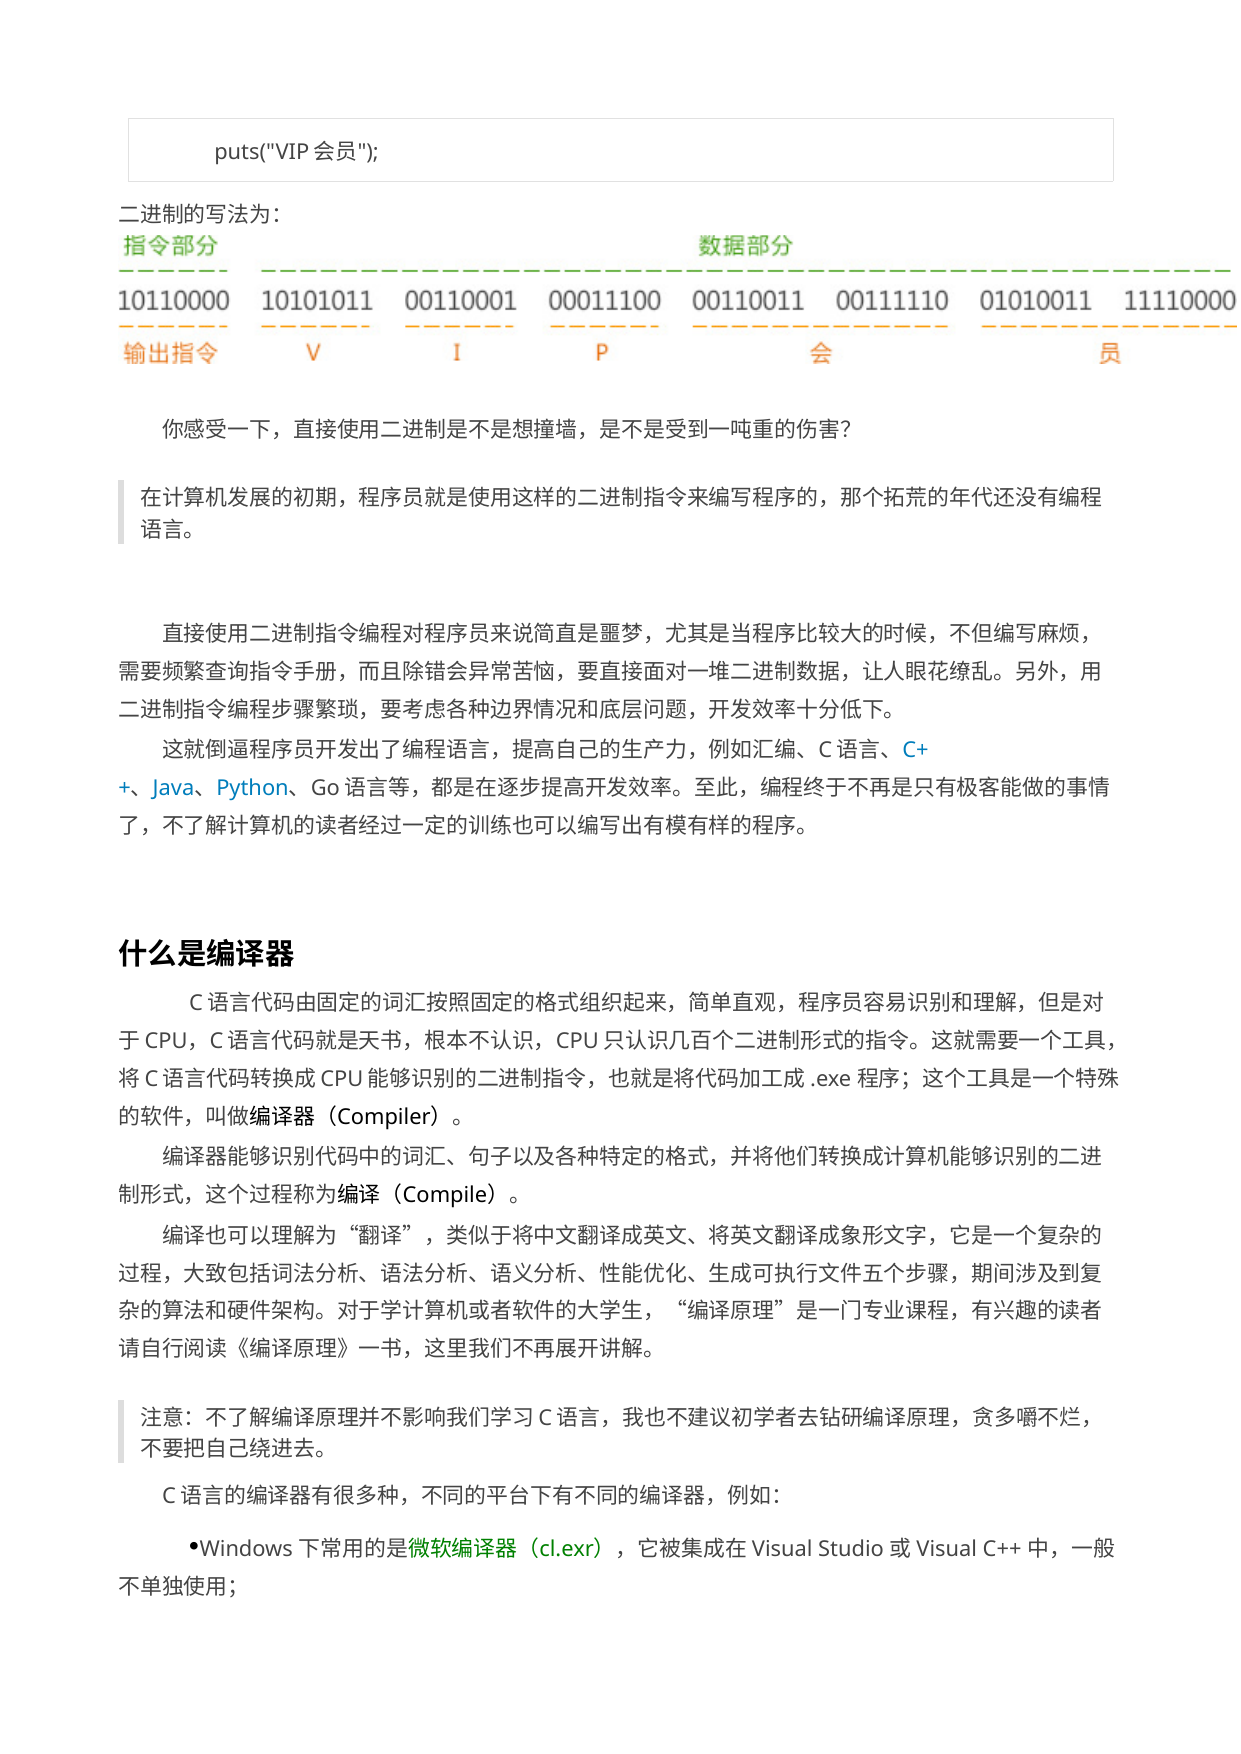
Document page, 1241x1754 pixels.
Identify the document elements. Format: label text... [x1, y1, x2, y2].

text 直接使用二进制指令编程对程序员来说简直是噩梦，尤其是当程序比较大的时候，不但编写麻烦，需要频繁查询指令手册，而且除错会异常苦恼，要直接面对一堆二进制数据，让人眼花缭乱。另外，用二进制指令编程步骤繁琐，要考虑各种边界情况和底层问题，开发效率十分低下。 这就倒逼程序员开发出了编程语言，提高自己的生产力，例如汇编、C语言、C++、Java、Python、Go语言等，都是在逐步提高开发效率。至此，编程终于不再是只有极客能做的事情了，不了解计算机的读者经过一定的训练也可以编写出有模有样的程序。 [118, 614, 1122, 840]
text 你感受一下，直接使用二进制是不是想撞墙，是不是受到一吨重的伤害？ [118, 370, 1122, 443]
picture [118, 235, 1237, 364]
list Windows 下常用的是微软编译器（cl.exr），它被集成在 Visual Studio 或 Visual C++ 中，一般不单独使用； [118, 1531, 1122, 1601]
text C语言代码由固定的词汇按照固定的格式组织起来，简单直观，程序员容易识别和理解，但是对于CPU，C语言代码就是天书，根本不认识，CPU只认识几百个二进制形式的指令。这就需要一个工具，将C语言代码转换成CPU能够识别的二进制指令，也就是将代码加工成 .exe 程序；这个工具是一个特殊的软件，叫做编译器（Compiler）。 编译器能够识别代码中的词汇、句子以及各种特定的格式，并将他们转换成计算机能够识别的二进制形式，这个过程称为编译（Compile）。 编译也可以理解为“翻译”，类似于将中文翻译成英文、将英文翻译成象形文字，它是一个复杂的过程，大致包括词法分析、语法分析、语义分析、性能优化、生成可执行文件五个步骤，期间涉及到复杂的算法和硬件架构。对于学计算机或者软件的大学生，“编译原理”是一门专业课程，有兴趣的读者请自行阅读《编译原理》一书，这里我们不再展开讲解。 [118, 985, 1122, 1363]
text puts("VIP会员"); [129, 119, 1113, 181]
text 在计算机发展的初期，程序员就是使用这样的二进制指令来编写程序的，那个拓荒的年代还没有编程语言。 [124, 480, 1122, 544]
text 二进制的写法为： [118, 197, 1122, 229]
text 注意：不了解编译原理并不影响我们学习C语言，我也不建议初学者去钻研编译原理，贪多嚼不烂，不要把自己绕进去。 [118, 1399, 1122, 1463]
text C语言的编译器有很多种，不同的平台下有不同的编译器，例如： [118, 1478, 1122, 1510]
subtitle 什么是编译器 [118, 930, 1122, 972]
